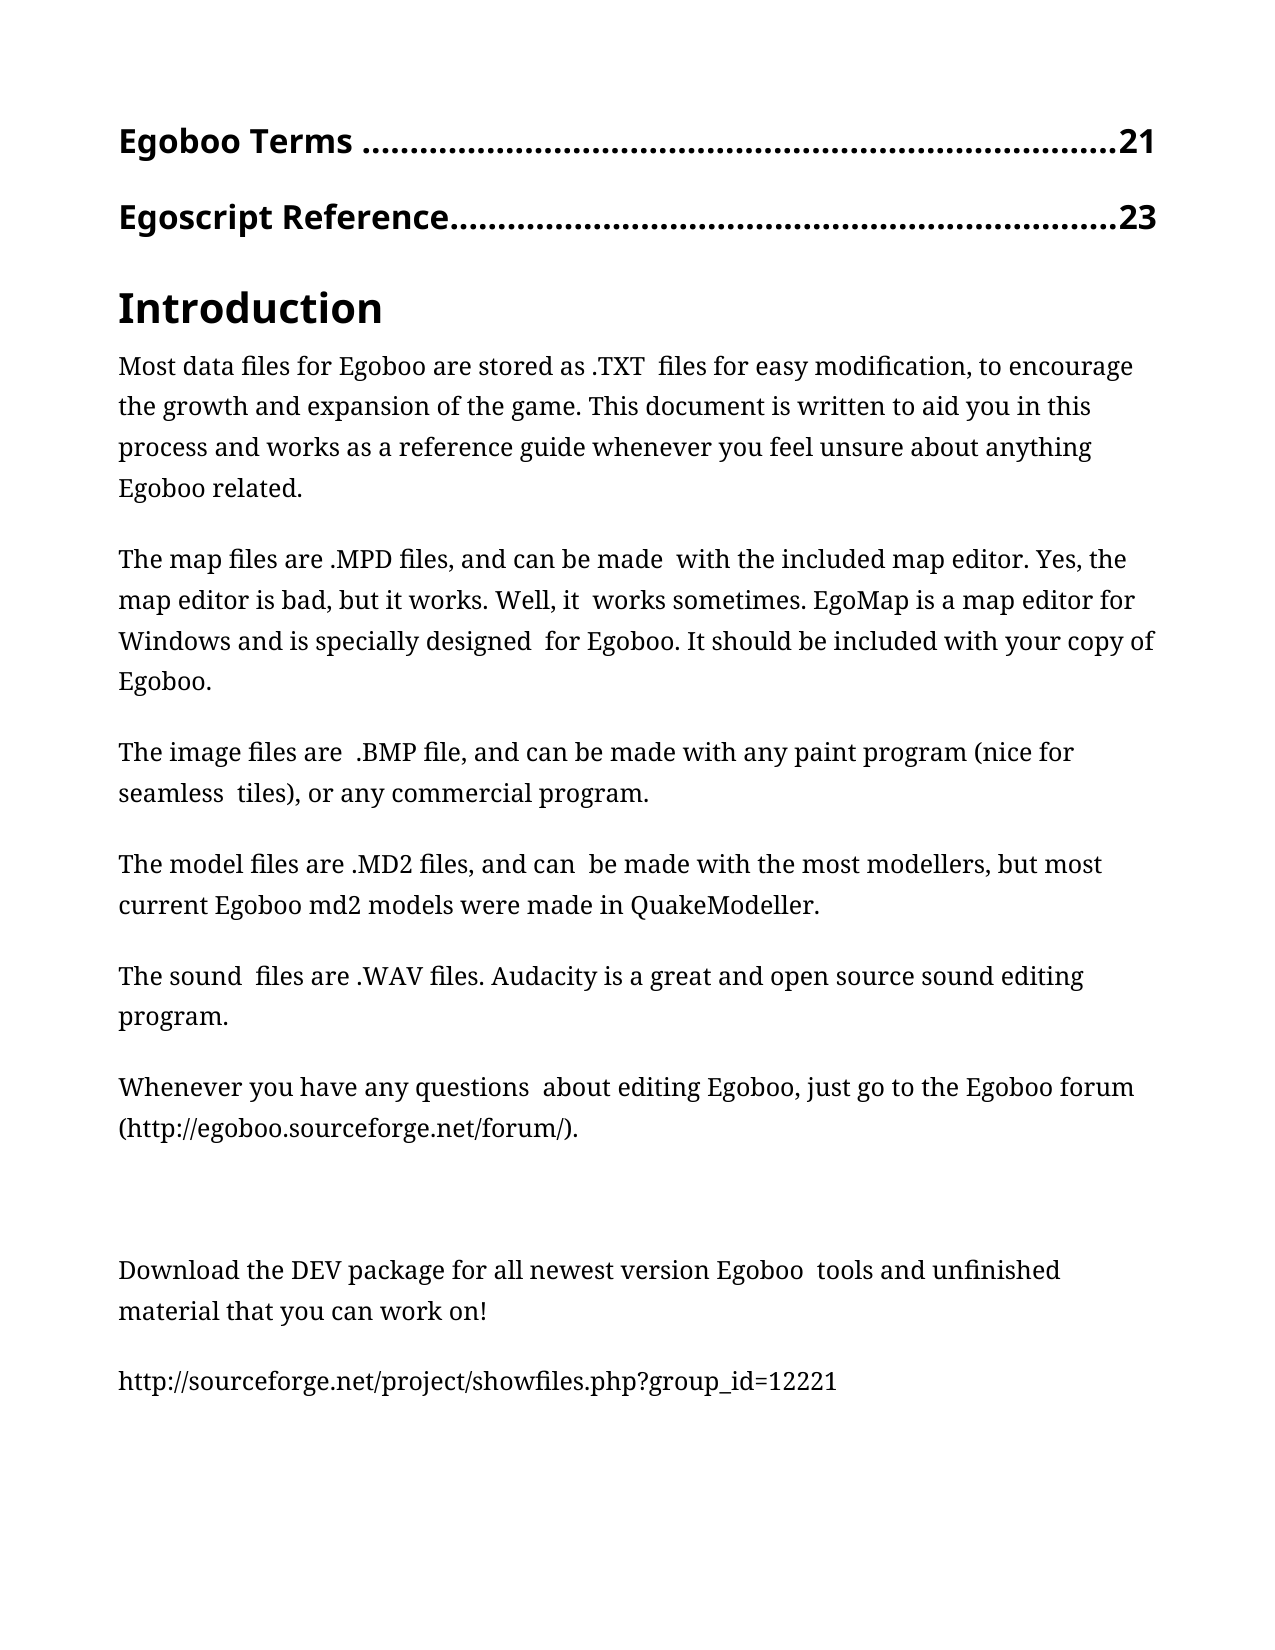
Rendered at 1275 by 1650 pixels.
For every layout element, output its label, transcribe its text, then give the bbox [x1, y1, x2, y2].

text Whenever you have any questions about editing Egoboo, just go to the Egoboo forum (http://egoboo.sourceforge.net/forum/). [118, 1070, 1157, 1145]
text Egoscript Reference 23 [118, 193, 1157, 239]
text Download the DEV package for all newest version Egoboo tools and unfinished material that you can work on! [118, 1252, 1157, 1327]
text The sound files are .WAV files. Audacity is a great and open source sound editing program. [118, 958, 1157, 1033]
text The map files are .MPD files, and can be made with the included map editor. Yes, the map editor is bad, but it works. Well, it works sometimes. EgoMap is a map editor for Windows and is specially designed for Egoboo. It should be included with your copy of Egoboo. [118, 542, 1157, 698]
text The model files are .MD2 files, and can be made with the most modellers, but most current Egoboo md2 models were made in QuakeModeller. [118, 847, 1157, 921]
subtitle Introduction [118, 279, 1157, 336]
text Egoboo Terms 21 [118, 118, 1157, 163]
text http://sourceforge.net/project/showfiles.php?group_id=12221 [118, 1364, 1157, 1398]
text The image files are .BMP file, and can be made with any paint program (nice for seamless tiles), or any commercial program. [118, 735, 1157, 810]
text Most data files for Egoboo are stored as .TXT files for easy modification, to encourage the growth and expansion of the game. This document is written to aid you in this process and works as a reference guide whenever you feel unsure about anything Egoboo related. [118, 348, 1157, 505]
